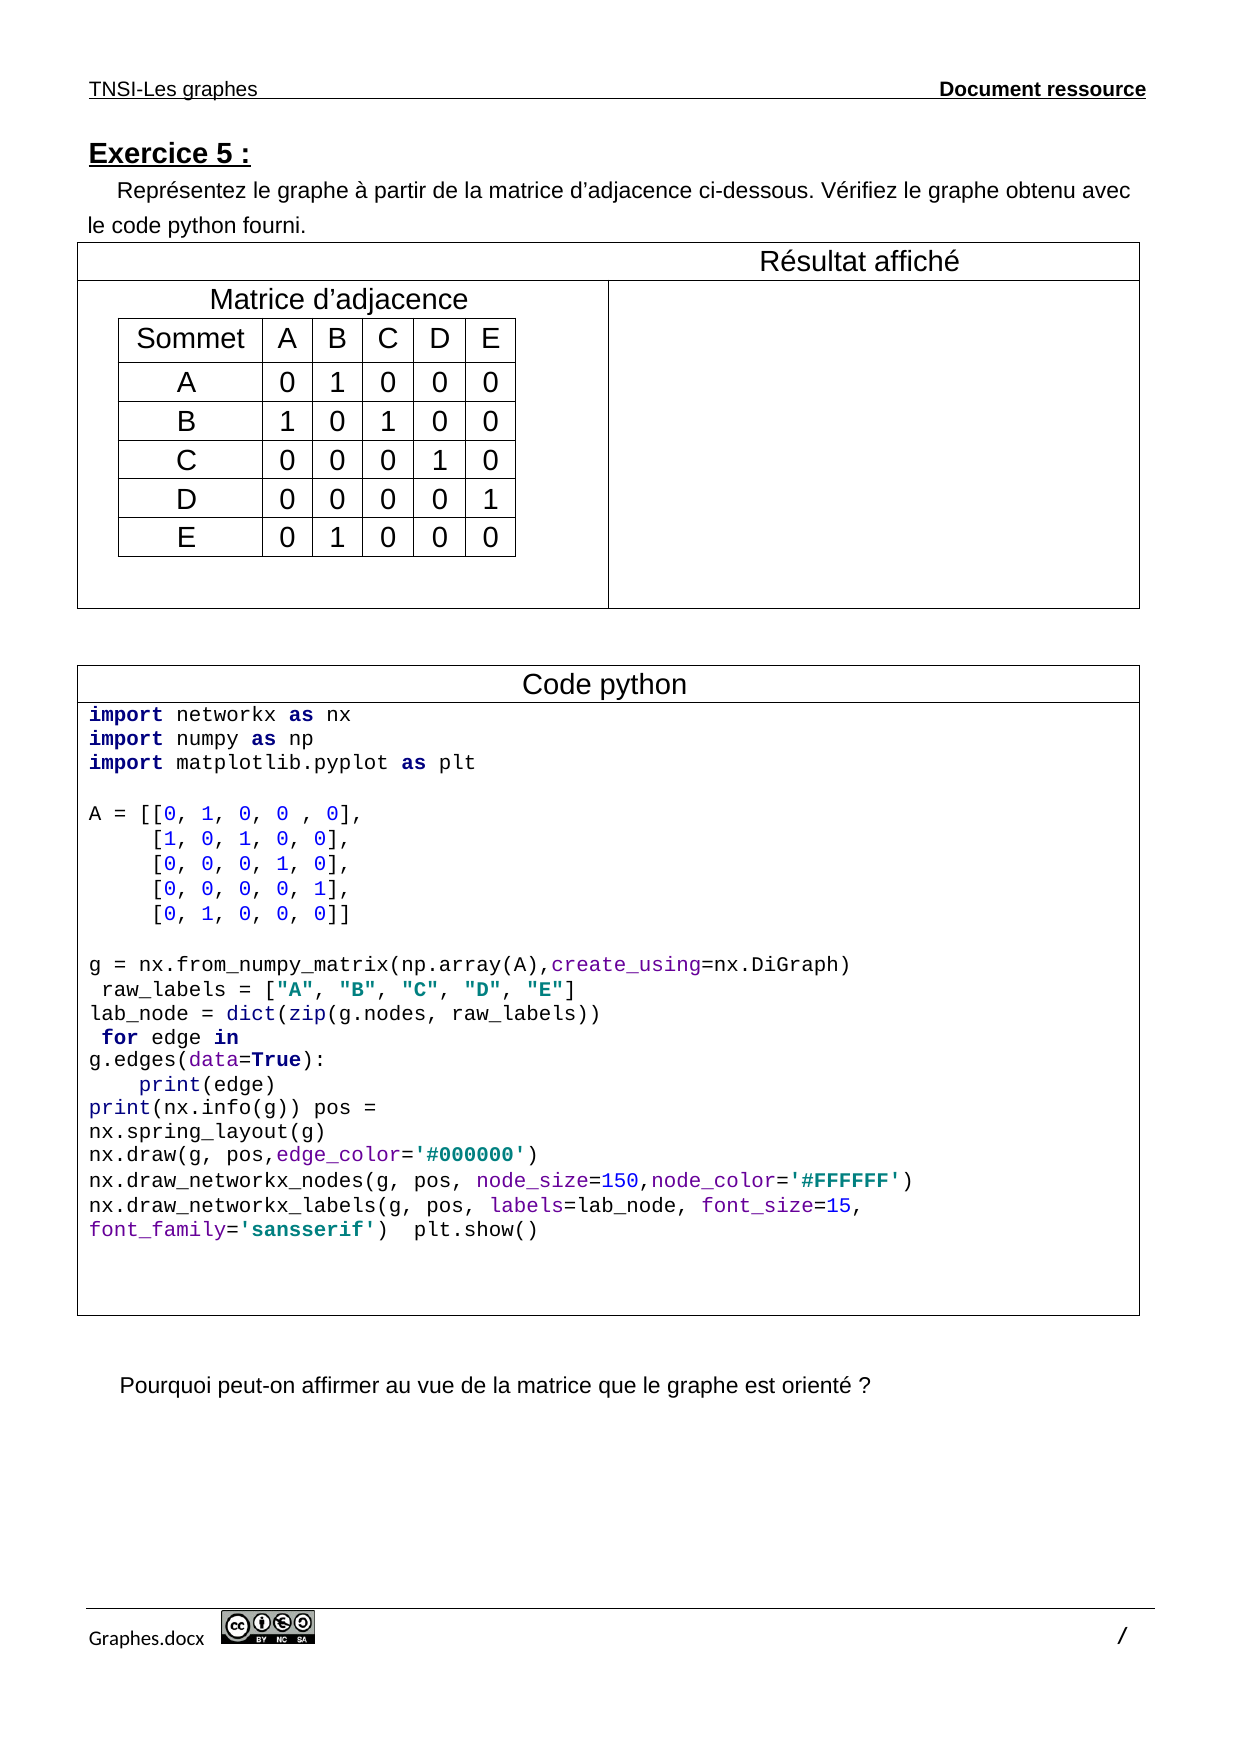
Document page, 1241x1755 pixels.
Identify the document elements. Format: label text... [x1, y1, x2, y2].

table_cell B [119, 402, 262, 439]
table_cell 1 [313, 363, 362, 401]
table_cell 0 [363, 518, 413, 556]
table_cell [609, 281, 1139, 607]
table_cell 0 [363, 363, 413, 401]
table_cell 0 [414, 479, 465, 517]
table_cell 0 [414, 402, 465, 439]
table_cell 0 [263, 441, 312, 478]
table_cell C [119, 441, 262, 478]
picture [221, 1610, 315, 1644]
table_cell 0 [363, 479, 413, 517]
table_cell 0 [263, 479, 312, 517]
table_header Sommet [119, 319, 262, 362]
table_header B [313, 319, 362, 362]
table_header A [263, 319, 312, 362]
table_cell 1 [363, 402, 413, 439]
table_cell Matrice d’adjacence [78, 281, 608, 607]
table_header Résultat affiché [78, 243, 1139, 279]
table_cell 0 [363, 441, 413, 478]
table_header E [466, 319, 515, 362]
table_cell 0 [414, 363, 465, 401]
table_cell 0 [466, 518, 515, 556]
table_cell D [119, 479, 262, 517]
table_cell import networkx as nx import numpy as np import matplotlib.pyplot as plt A = [[0, 1, 0, 0 , 0], [1, 0, 1, 0, 0], [0, 0, 0, 1, 0], [0, 0, 0, 0, 1], [0, 1, 0, 0, 0]] g = nx.from_numpy_matrix(np.array(A),create_using=nx.DiGraph) raw_labels = ["A", "B", "C", "D", "E"] lab_node = dict(zip(g.nodes, raw_labels)) for edge in g.edges(data=True): print(edge) print(nx.info(g)) pos = nx.spring_layout(g) nx.draw(g, pos,edge_color='#000000') nx.draw_networkx_nodes(g, pos, node_size=150,node_color='#FFFFFF') nx.draw_networkx_labels(g, pos, labels=lab_node, font_size=15, font_family='sansserif') plt.show() [78, 703, 1139, 1315]
table_cell 0 [263, 518, 312, 556]
table_cell 0 [466, 402, 515, 439]
table_cell 0 [313, 441, 362, 478]
table_header D [414, 319, 465, 362]
table_cell 1 [263, 402, 312, 439]
table_cell 1 [414, 441, 465, 478]
table_header Code python [78, 666, 1139, 702]
text Pourquoi peut-on affirmer au vue de la matrice que le graphe est orienté ? [119, 1372, 1152, 1398]
table_cell 1 [313, 518, 362, 556]
table_cell 0 [313, 402, 362, 439]
table_cell 0 [313, 479, 362, 517]
text Représentez le graphe à partir de la matrice d’adjacence ci-dessous. Vérifiez le graphe obtenu avec le code python fourni. [87, 177, 1152, 240]
table_cell 0 [466, 441, 515, 478]
table_cell 0 [263, 363, 312, 401]
table_cell A [119, 363, 262, 401]
table_cell 0 [414, 518, 465, 556]
text Exercice 5 : [88, 136, 1152, 169]
table_cell 1 [466, 479, 515, 517]
table_cell 0 [466, 363, 515, 401]
table_cell E [119, 518, 262, 556]
table_header C [363, 319, 413, 362]
